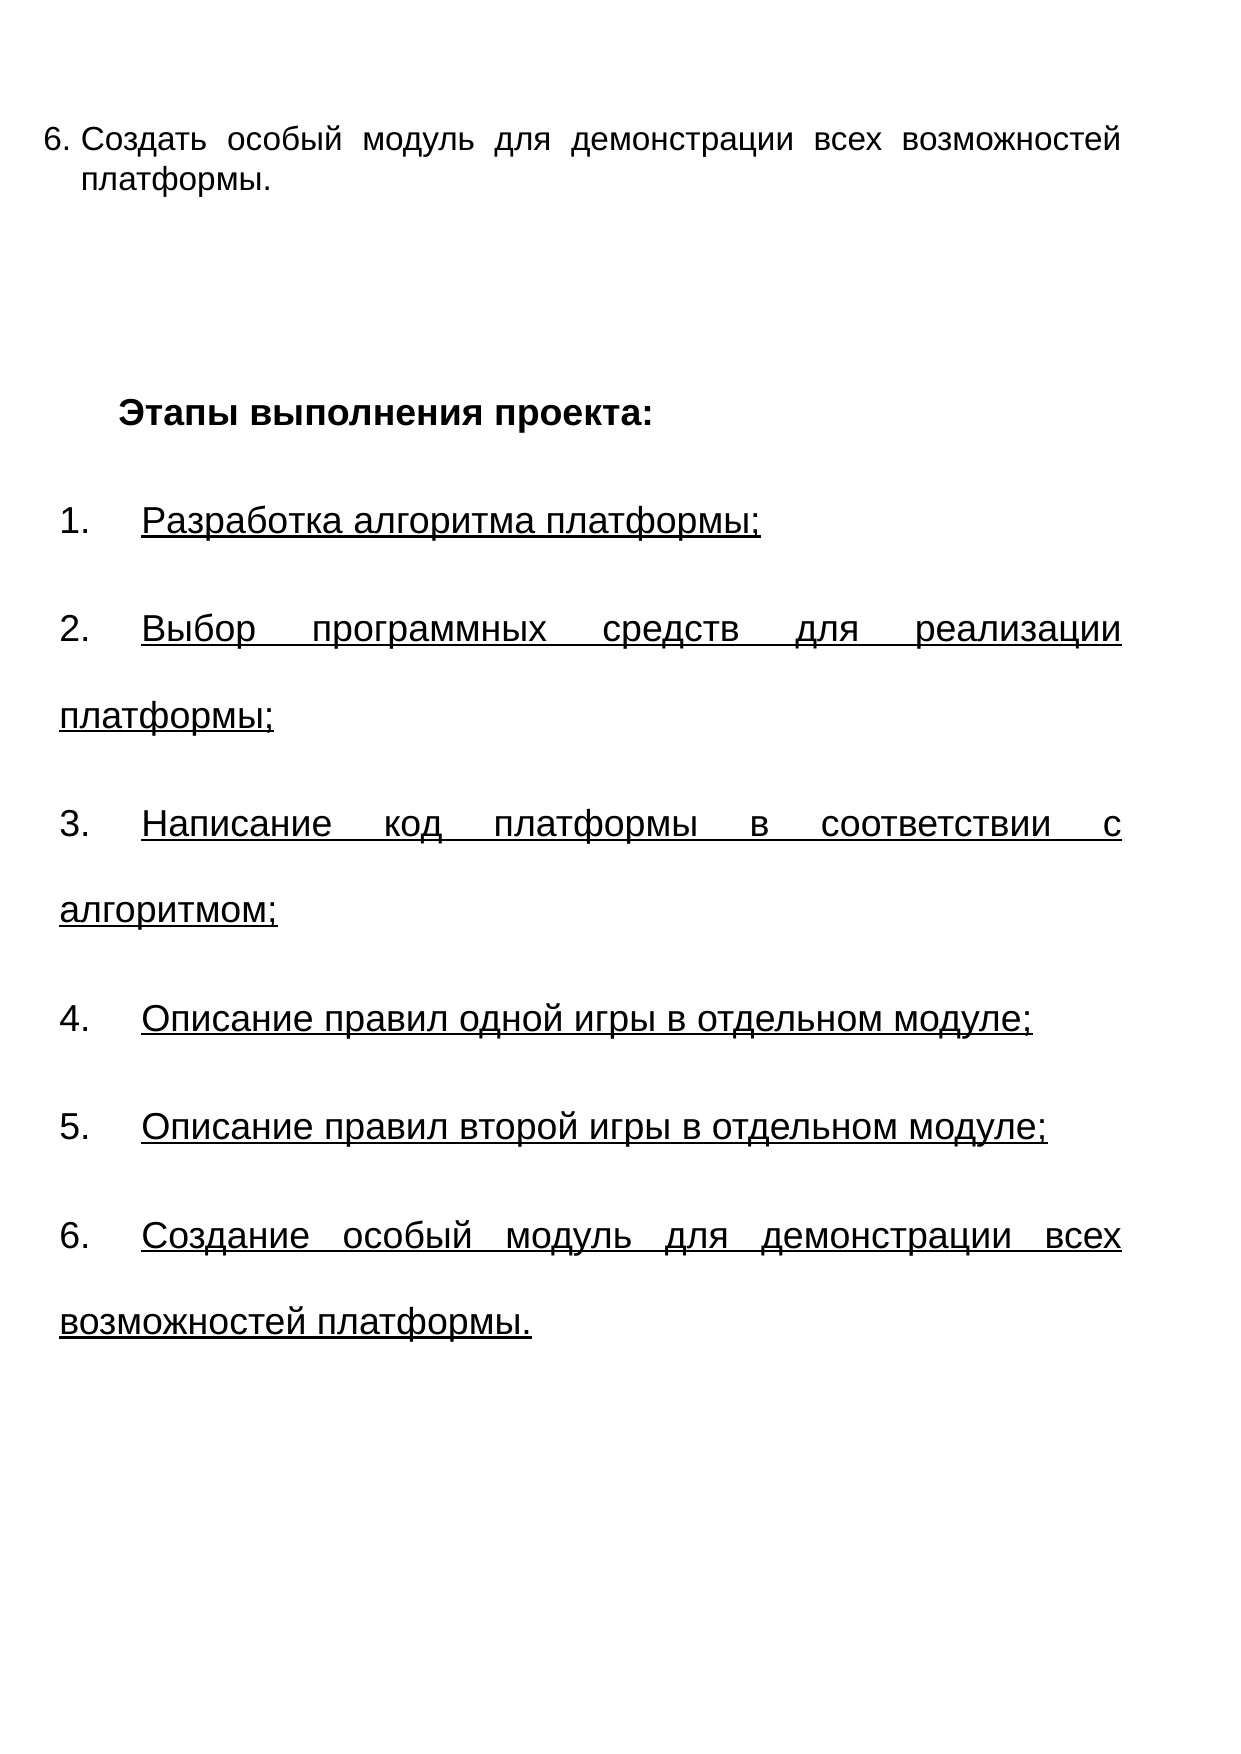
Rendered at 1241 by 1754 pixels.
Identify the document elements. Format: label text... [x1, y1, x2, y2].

text Этапы выполнения проекта: [59, 390, 1122, 433]
list Описание правил второй игры в отдельном модуле; [59, 1104, 1122, 1147]
list Написание код платформы в соответствии с алгоритмом; [59, 801, 1122, 931]
list Выбор программных средств для реализации платформы; [59, 607, 1122, 736]
list Описание правил одной игры в отдельном модуле; [59, 996, 1122, 1039]
list Создать особый модуль для демонстрации всех возможностей платформы. [43, 118, 1122, 197]
list Создание особый модуль для демонстрации всех возможностей платформы. [59, 1213, 1122, 1342]
list Разработка алгоритма платформы; [59, 498, 1122, 541]
